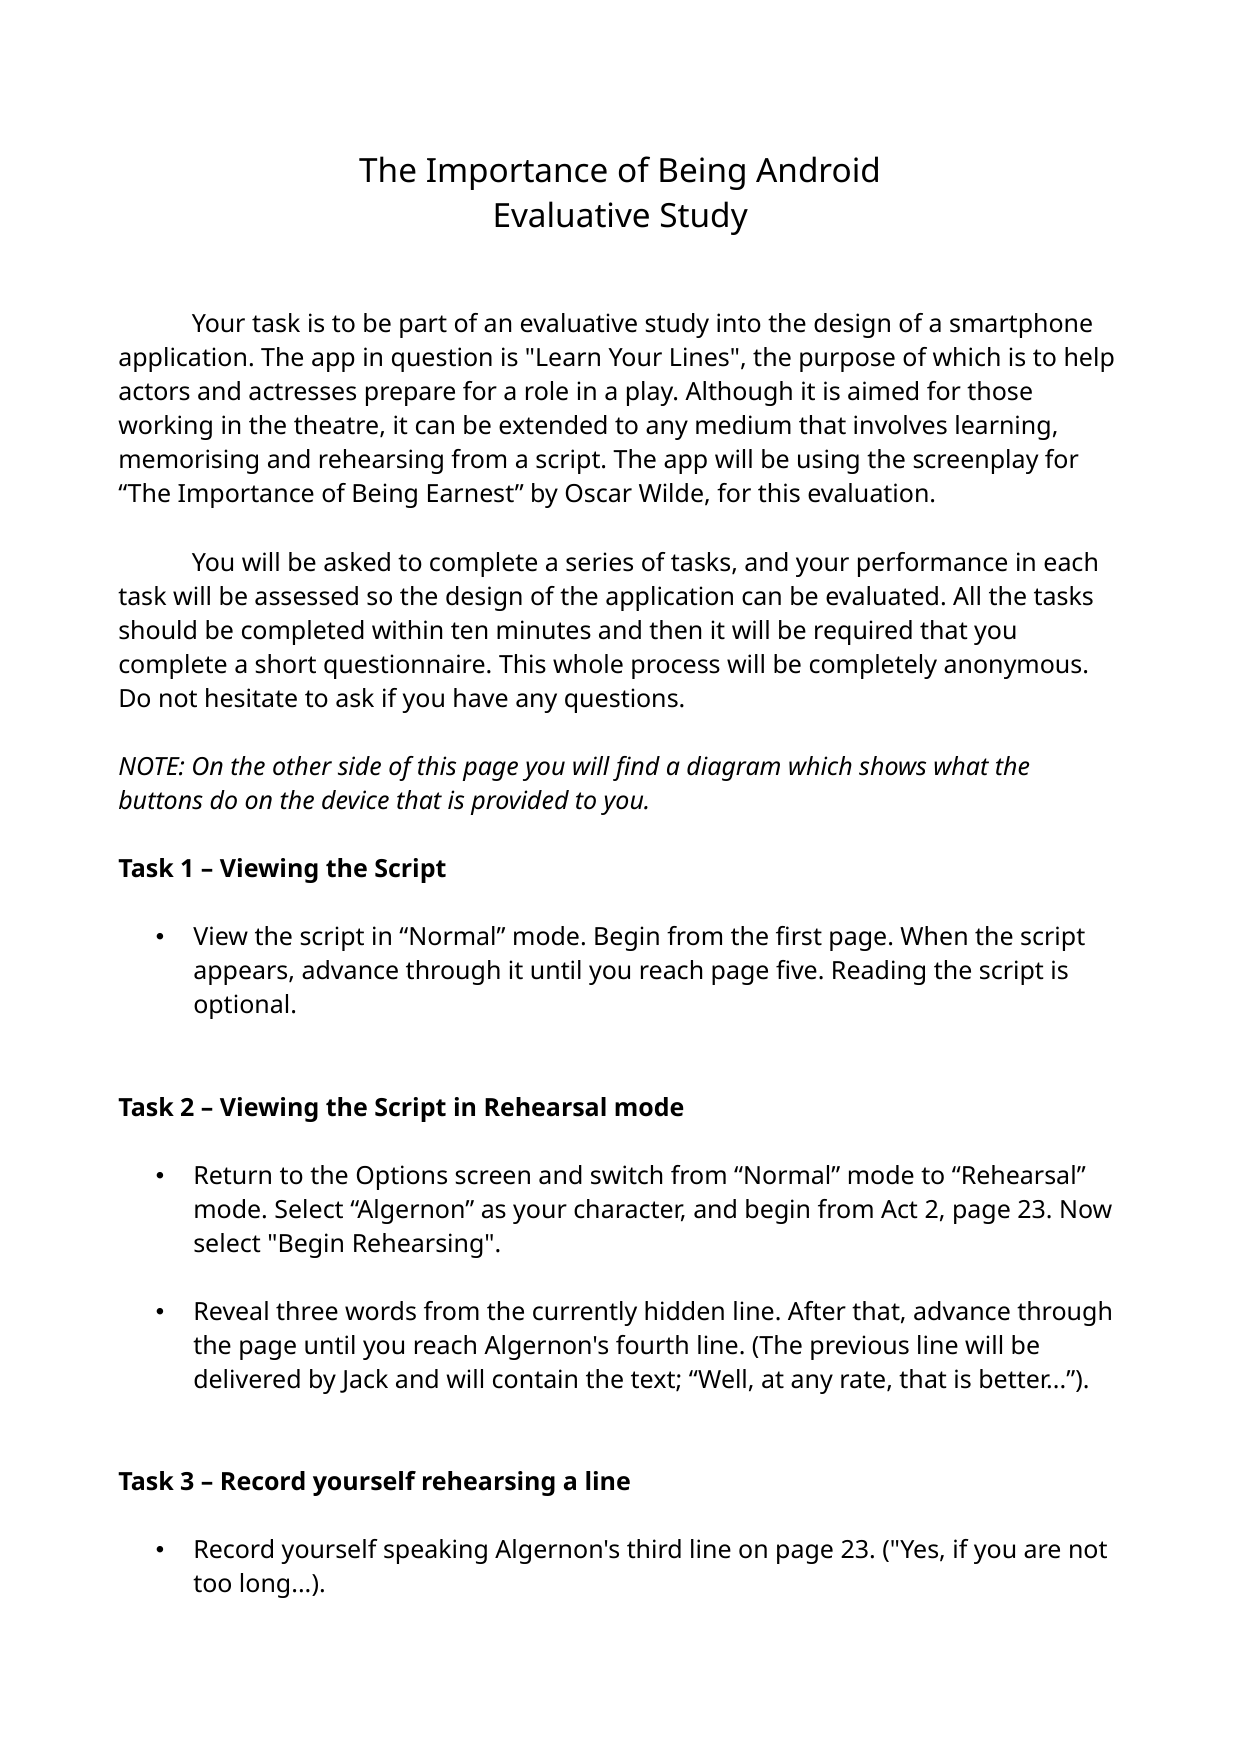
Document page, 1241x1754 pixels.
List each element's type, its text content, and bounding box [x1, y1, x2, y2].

list Record yourself speaking Algernon's third line on page 23. ("Yes, if you are not too long...). [156, 1532, 1122, 1600]
text The Importance of Being Android [118, 147, 1122, 192]
text You will be asked to complete a series of tasks, and your performance in each task will be assessed so the design of the application can be evaluated. All the tasks should be completed within ten minutes and then it will be required that you complete a short questionnaire. This whole process will be completely anonymous. Do not hesitate to ask if you have any questions. [118, 544, 1122, 714]
text Task 1 – Viewing the Script [118, 851, 1122, 885]
list Return to the Options screen and switch from “Normal” mode to “Rehearsal” mode. Select “Algernon” as your character, and begin from Act 2, page 23. Now select "Begin Rehearsing". [156, 1157, 1122, 1259]
text Task 2 – Viewing the Script in Rehearsal mode [118, 1089, 1122, 1123]
list Reveal three words from the currently hidden line. After that, advance through the page until you reach Algernon's fourth line. (The previous line will be delivered by Jack and will contain the text; “Well, at any rate, that is better...”). [156, 1294, 1122, 1396]
text NOTE: On the other side of this page you will find a diagram which shows what the buttons do on the device that is provided to you. [118, 749, 1122, 817]
text Task 3 – Record yourself rehearsing a line [118, 1464, 1122, 1498]
text Your task is to be part of an evaluative study into the design of a smartphone application. The app in question is "Learn Your Lines", the purpose of which is to help actors and actresses prepare for a role in a play. Although it is aimed for those working in the theatre, it can be extended to any medium that involves learning, memorising and rehearsing from a script. The app will be using the screenplay for “The Importance of Being Earnest” by Oscar Wilde, for this evaluation. [118, 306, 1122, 510]
text Evaluative Study [118, 192, 1122, 238]
list View the script in “Normal” mode. Begin from the first page. When the script appears, advance through it until you reach page five. Reading the script is optional. [156, 919, 1122, 1021]
